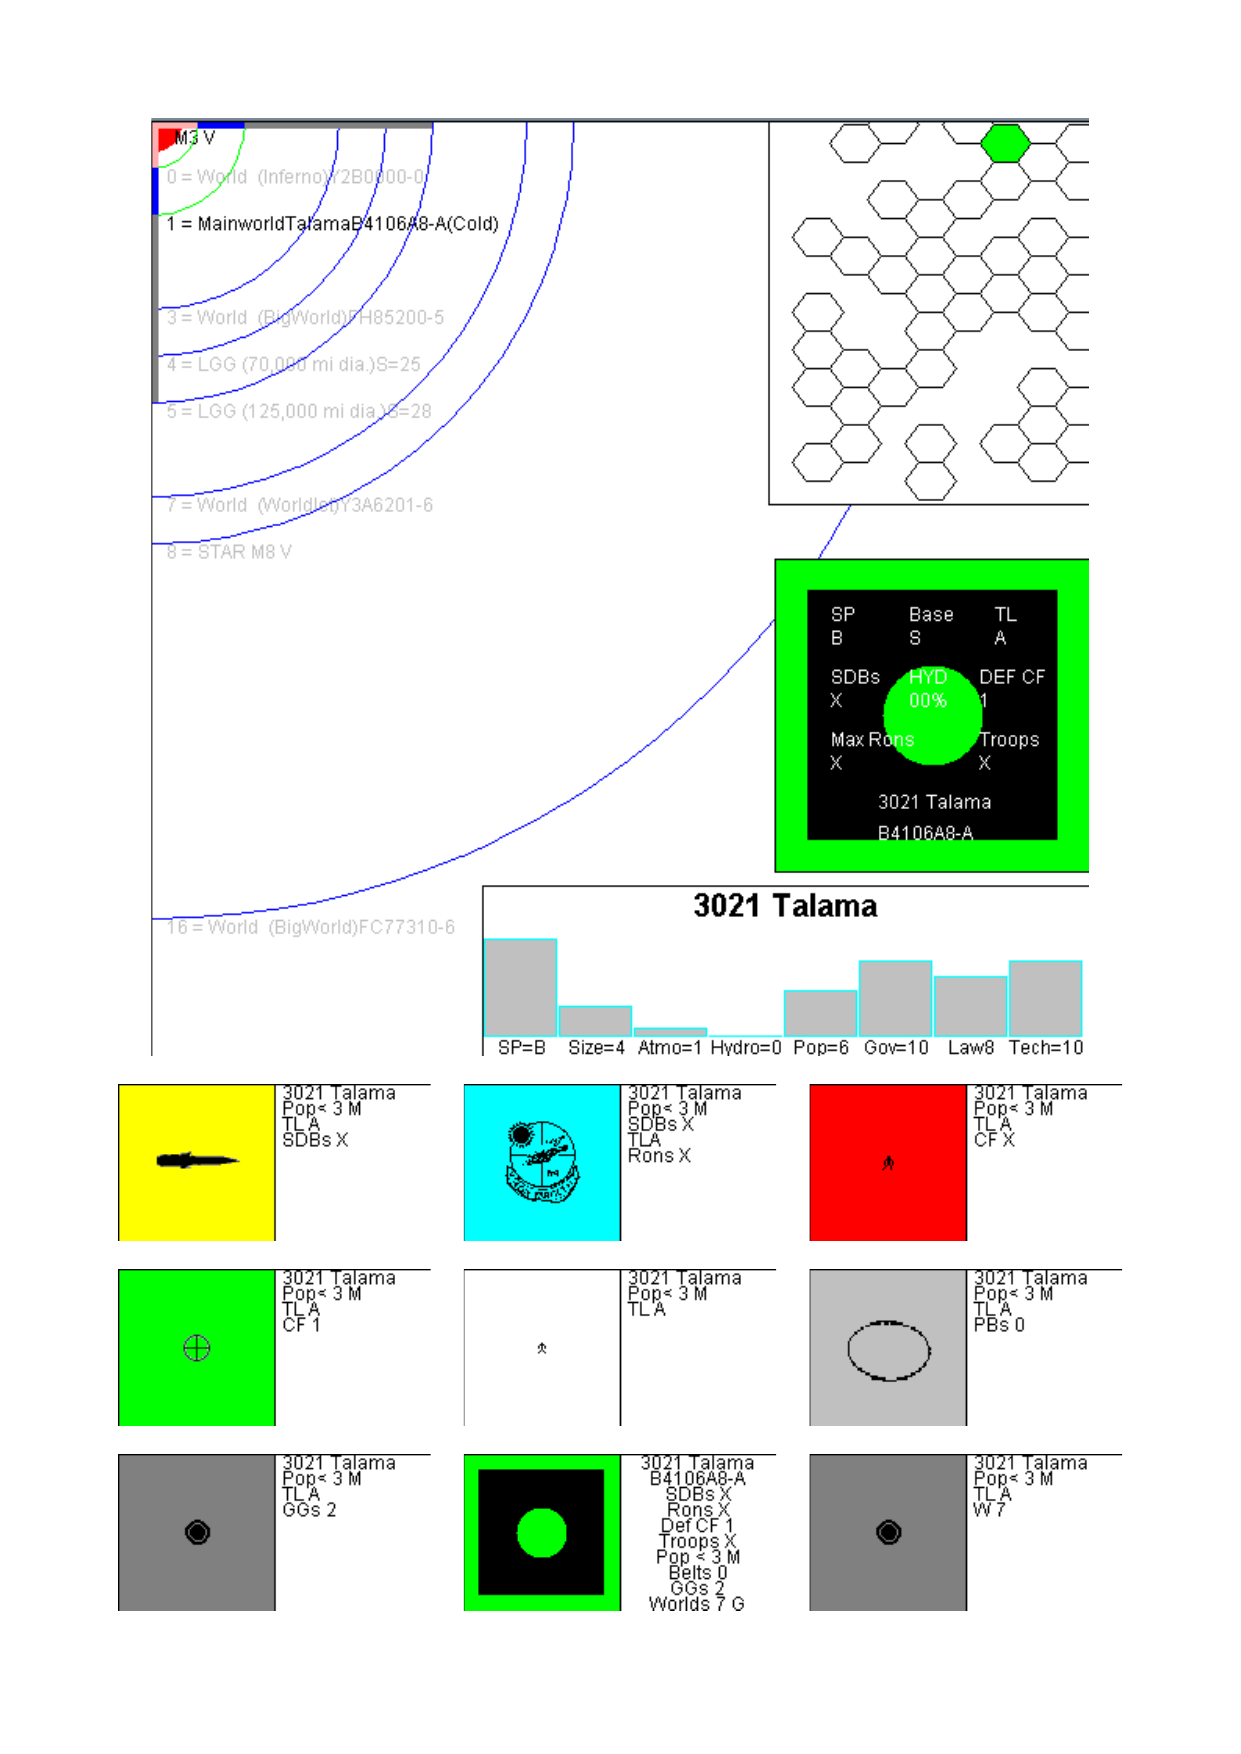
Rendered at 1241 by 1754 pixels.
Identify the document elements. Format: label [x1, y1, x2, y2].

picture [809, 1084, 1123, 1241]
picture [809, 1269, 1123, 1426]
picture [463, 1454, 777, 1611]
picture [809, 1454, 1123, 1611]
picture [463, 1269, 777, 1426]
picture [118, 1269, 431, 1426]
picture [463, 1084, 777, 1241]
picture [118, 1084, 431, 1241]
picture [151, 118, 1089, 1056]
picture [118, 1454, 431, 1611]
